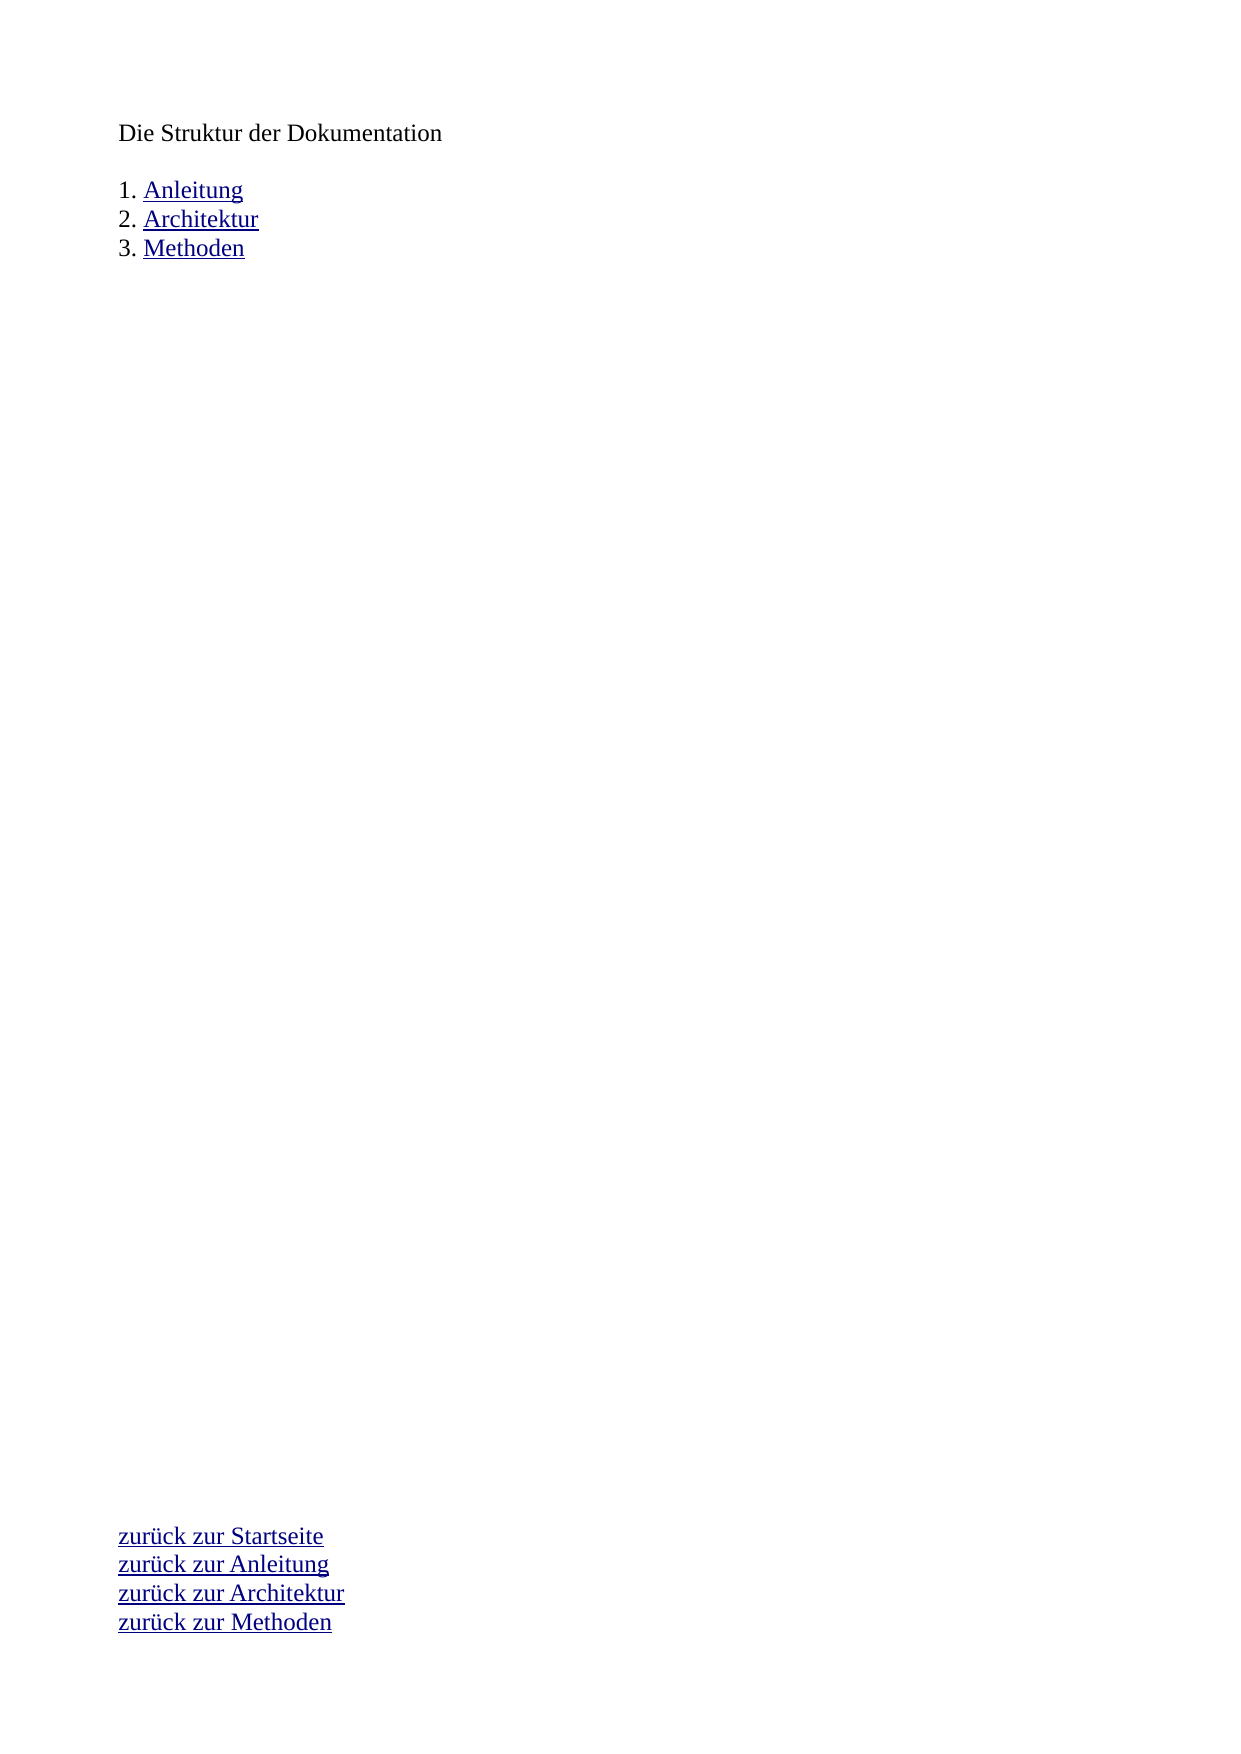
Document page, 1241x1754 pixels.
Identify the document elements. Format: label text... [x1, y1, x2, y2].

text Die Struktur der Dokumentation [118, 118, 1122, 147]
text 2. Architektur [118, 204, 1122, 233]
text 3. Methoden [118, 233, 1122, 262]
text 1. Anleitung [118, 176, 1122, 204]
